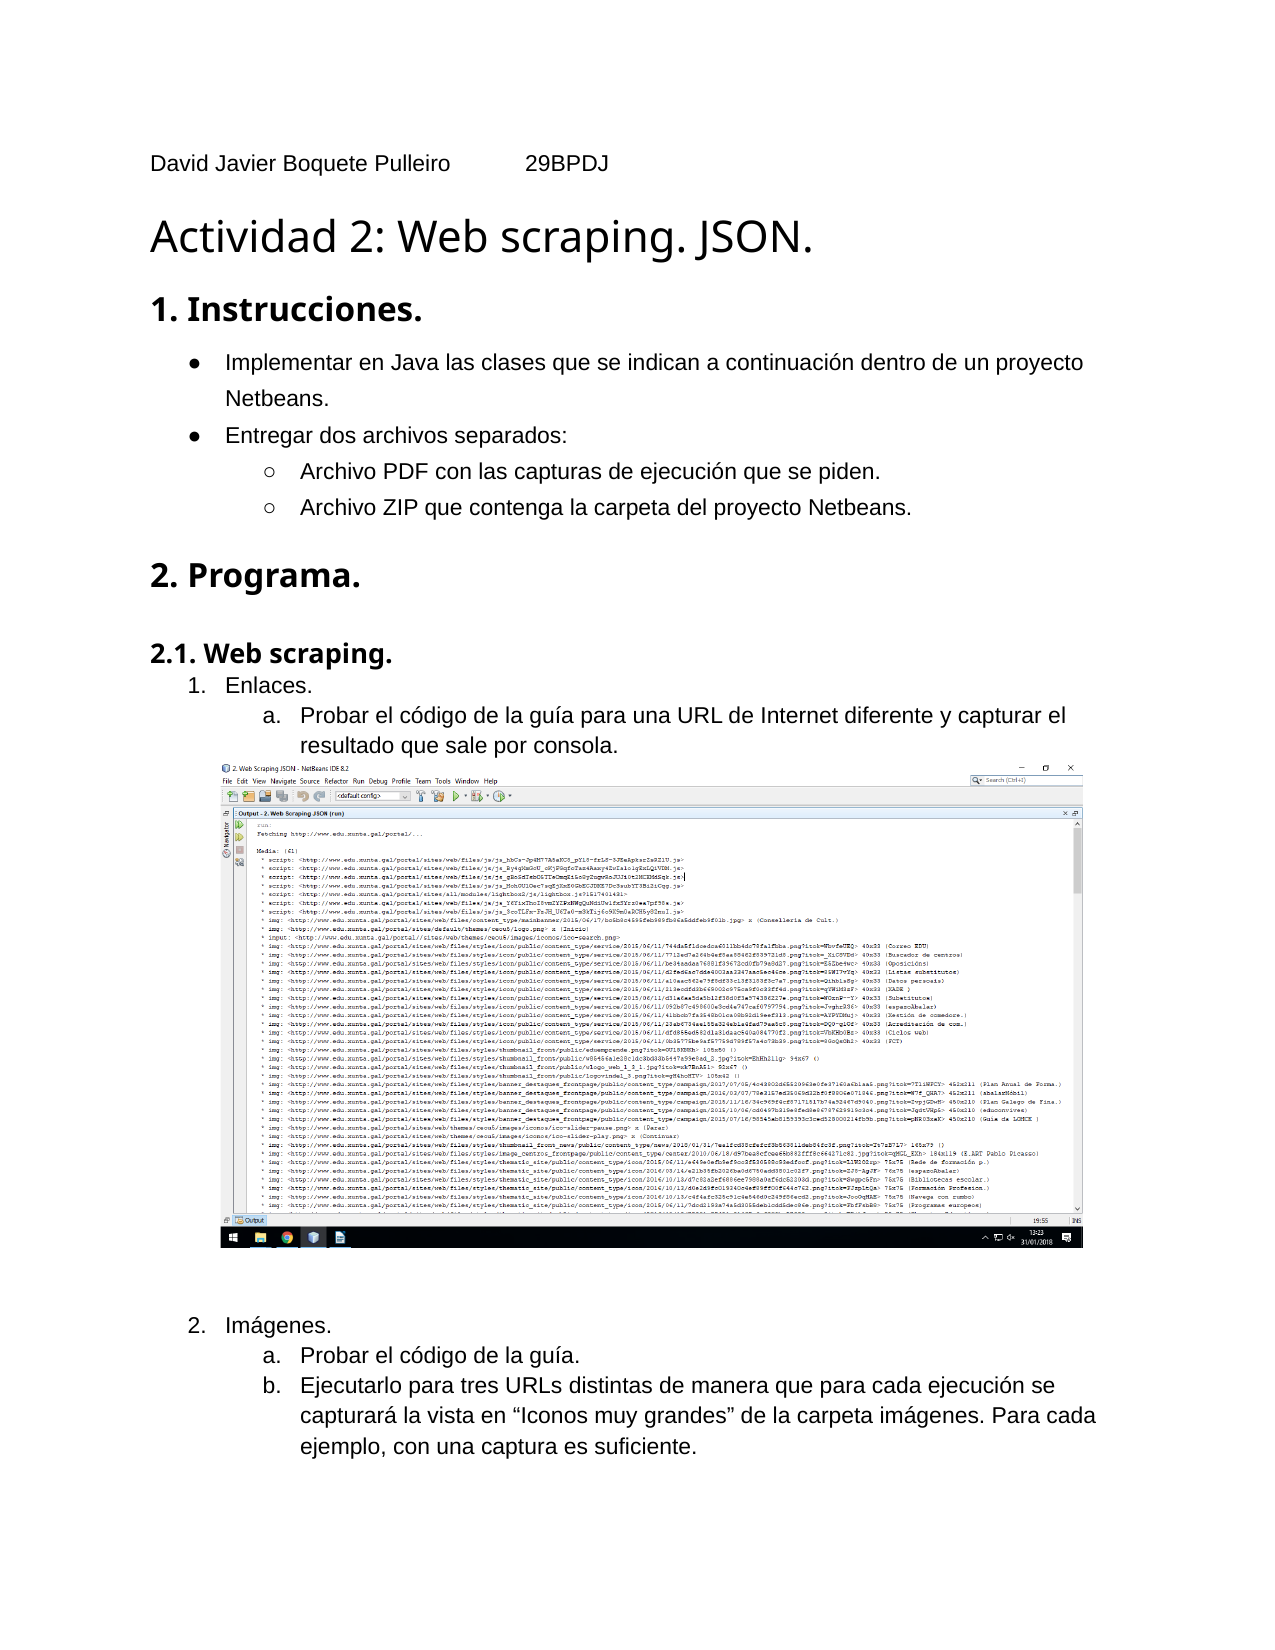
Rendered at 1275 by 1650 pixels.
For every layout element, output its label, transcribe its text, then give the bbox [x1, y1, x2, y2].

list Imágenes. [187, 1312, 1125, 1338]
list Entregar dos archivos separados: [187, 422, 1125, 448]
subtitle 1. Instrucciones. [150, 286, 1125, 332]
list Probar el código de la guía. [262, 1342, 1125, 1368]
list Ejecutarlo para tres URLs distintas de manera que para cada ejecución se capturará la vista en “Iconos muy grandes” de la carpeta imágenes. Para cada ejemplo, con una captura es suficiente. [262, 1372, 1125, 1459]
list Archivo PDF con las capturas de ejecución que se piden. [262, 458, 1125, 484]
subtitle 2.1. Web scraping. [150, 635, 1125, 672]
list Enlaces. [187, 672, 1125, 698]
subtitle 2. Programa. [150, 551, 1125, 597]
picture [220, 762, 1083, 1248]
list Implementar en Java las clases que se indican a continuación dentro de un proyecto Netbeans. [187, 349, 1125, 412]
list Probar el código de la guía para una URL de Internet diferente y capturar el resultado que sale por consola. [262, 702, 1125, 758]
list Archivo ZIP que contenga la carpeta del proyecto Netbeans. [262, 494, 1125, 521]
title Actividad 2: Web scraping. JSON. [150, 206, 1125, 265]
